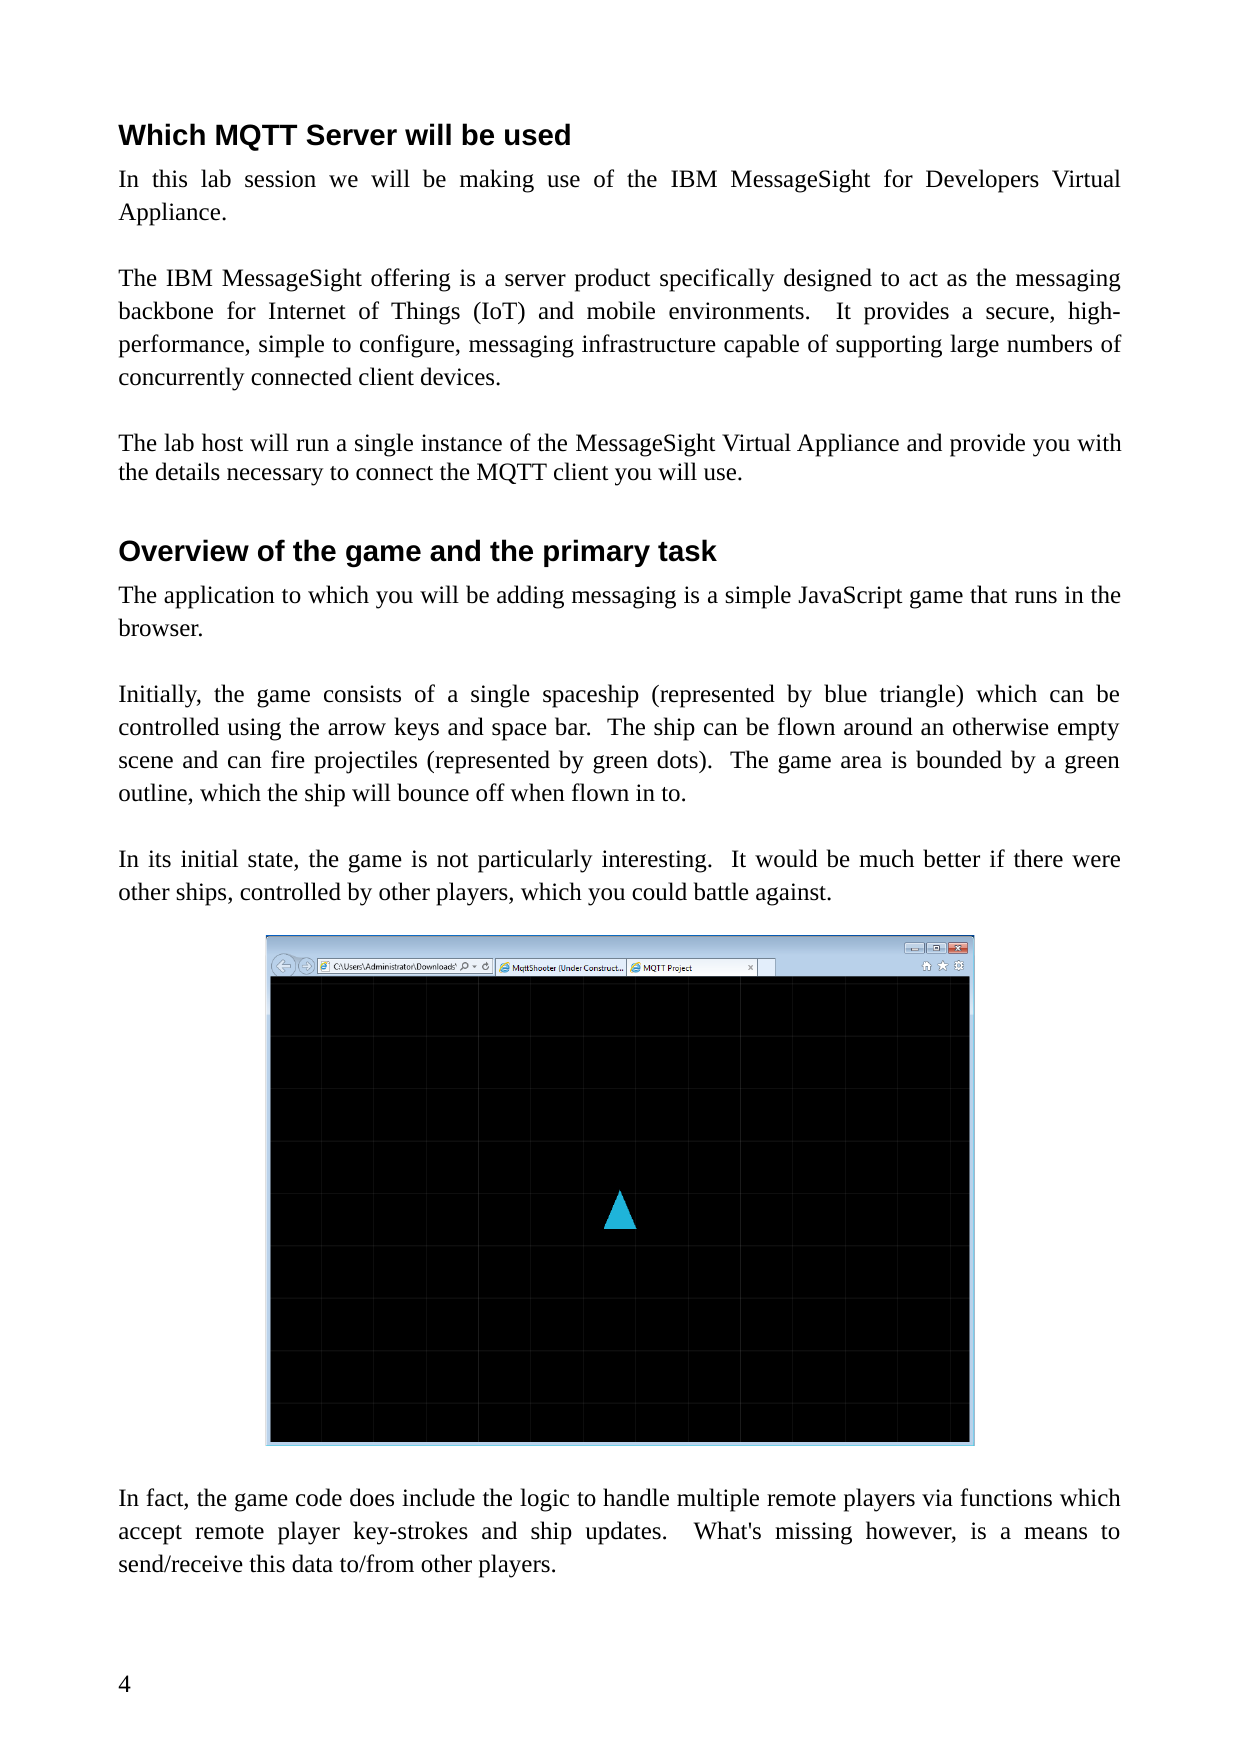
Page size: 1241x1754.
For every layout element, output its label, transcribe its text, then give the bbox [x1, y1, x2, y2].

picture [265, 935, 975, 1446]
text In this lab session we will be making use of the IBM MessageSight for Developers Virtual Appliance. [118, 164, 1122, 226]
text In fact, the game code does include the logic to handle multiple remote players via functions which accept remote player key-strokes and ship updates. What's missing however, is a means to send/receive this data to/from other players. [118, 1483, 1122, 1578]
text The IBM MessageSight offering is a server product specifically designed to act as the messaging backbone for Internet of Things (IoT) and mobile environments. It provides a secure, high-performance, simple to configure, messaging infrastructure capable of supporting large numbers of concurrently connected client devices. [118, 263, 1122, 391]
subtitle Which MQTT Server will be used [118, 118, 1122, 152]
text Initially, the game consists of a single spaceship (represented by blue triangle) which can be controlled using the arrow keys and space bar. The ship can be flown around an otherwise empty scene and can fire projectiles (represented by green dots). The game area is bounded by a green outline, which the ship will bounce off when flown in to. [118, 679, 1122, 807]
subtitle Overview of the game and the primary task [118, 534, 1122, 567]
text The lab host will run a single instance of the MessageSight Virtual Appliance and provide you with the details necessary to connect the MQTT client you will use. [118, 428, 1122, 486]
text In its initial state, the game is not particularly interesting. It would be much better if there were other ships, controlled by other players, which you could battle against. [118, 844, 1122, 906]
text The application to which you will be adding messaging is a simple JavaScript game that runs in the browser. [118, 580, 1122, 642]
